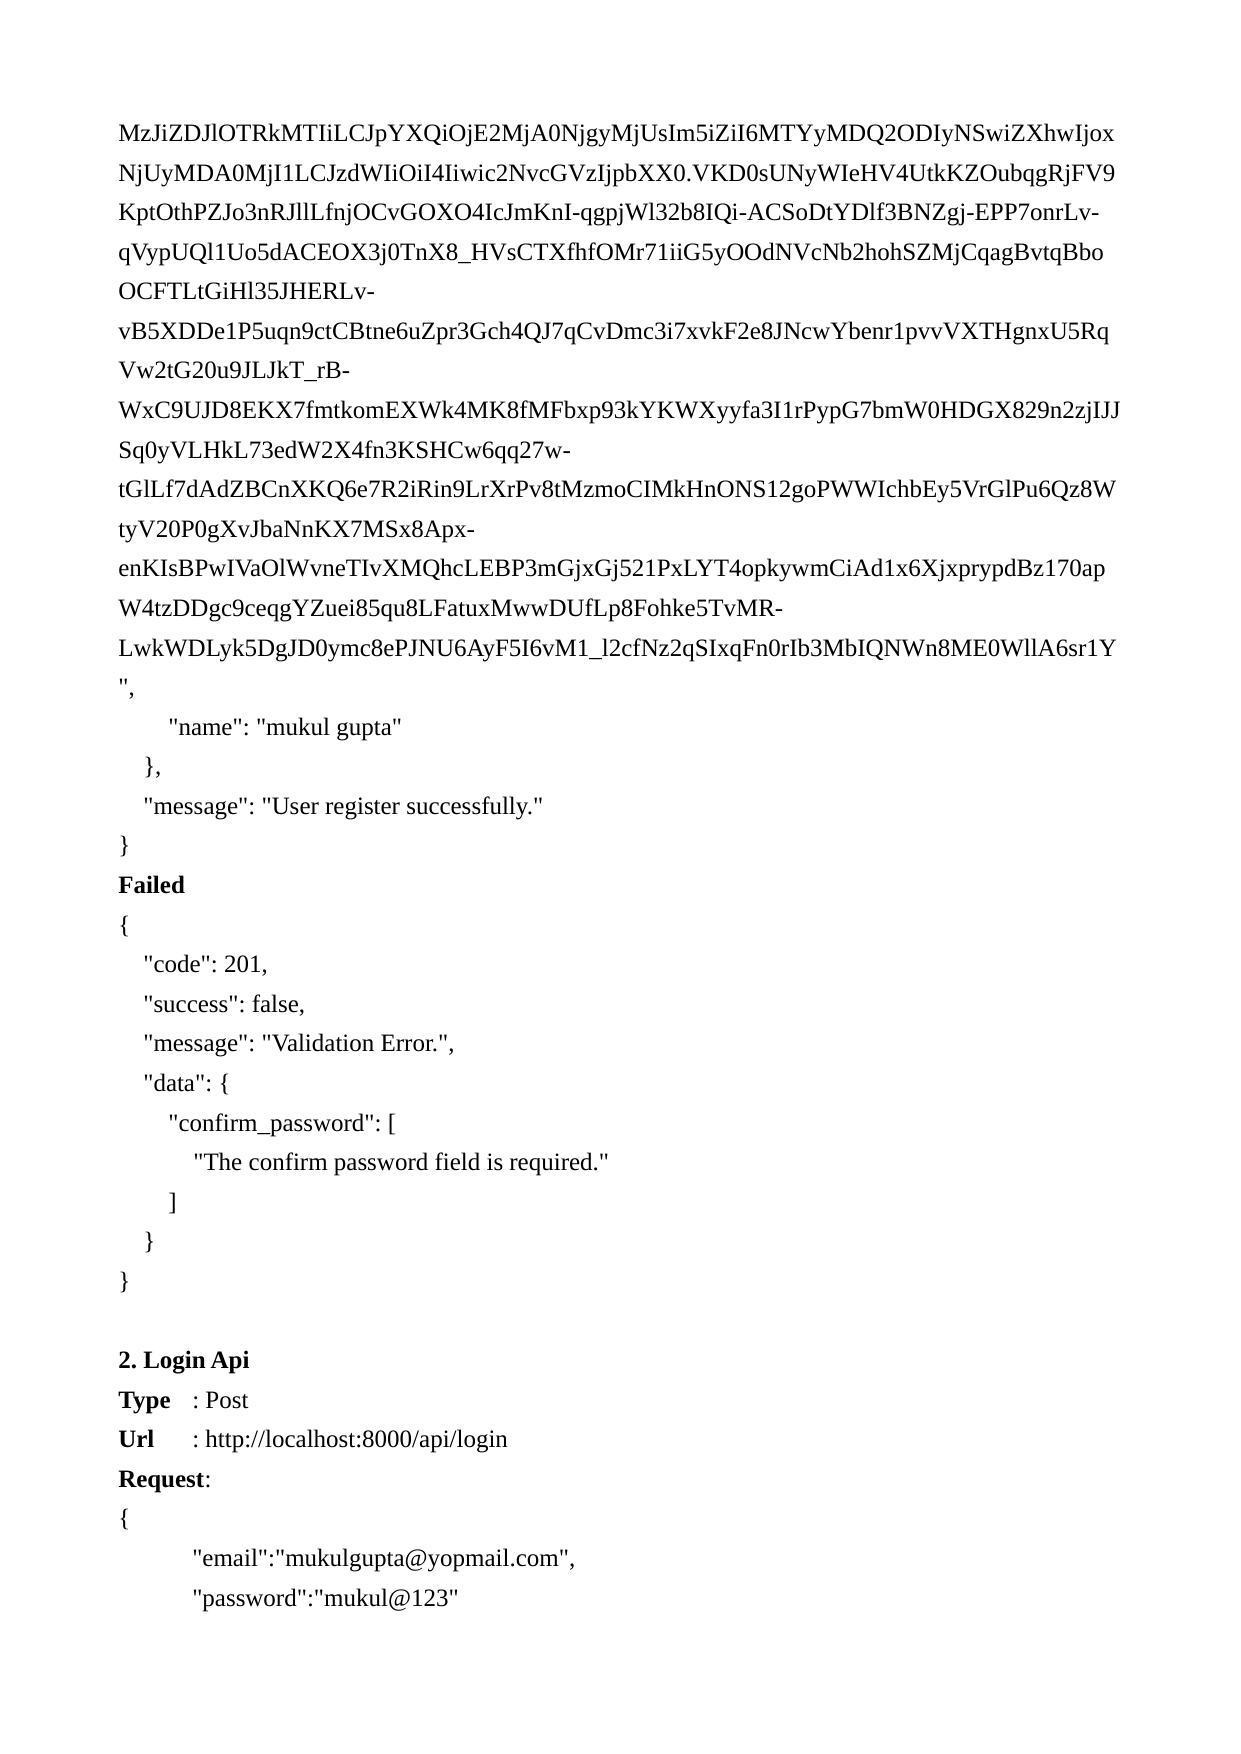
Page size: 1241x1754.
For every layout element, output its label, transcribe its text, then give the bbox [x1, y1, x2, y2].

text "email":"mukulgupta@yopmail.com", [118, 1543, 1122, 1572]
text { [118, 1503, 1122, 1532]
text } [118, 1266, 1122, 1295]
text "confirm_password": [ [118, 1108, 1122, 1136]
text "message": "Validation Error.", [118, 1028, 1122, 1057]
text 2. Login Api [118, 1345, 1122, 1374]
text MzJiZDJlOTRkMTIiLCJpYXQiOjE2MjA0NjgyMjUsIm5iZiI6MTYyMDQ2ODIyNSwiZXhwIjoxNjUyMDA0MjI1LCJzdWIiOiI4Iiwic2NvcGVzIjpbXX0.VKD0sUNyWIeHV4UtkKZOubqgRjFV9KptOthPZJo3nRJllLfnjOCvGOXO4IcJmKnI-qgpjWl32b8IQi-ACSoDtYDlf3BNZgj-EPP7onrLv-qVypUQl1Uo5dACEOX3j0TnX8_HVsCTXfhfOMr71iiG5yOOdNVcNb2hohSZMjCqagBvtqBboOCFTLtGiHl35JHERLv-vB5XDDe1P5uqn9ctCBtne6uZpr3Gch4QJ7qCvDmc3i7xvkF2e8JNcwYbenr1pvvVXTHgnxU5RqVw2tG20u9JLJkT_rB-WxC9UJD8EKX7fmtkomEXWk4MK8fMFbxp93kYKWXyyfa3I1rPypG7bmW0HDGX829n2zjIJJSq0yVLHkL73edW2X4fn3KSHCw6qq27w-tGlLf7dAdZBCnXKQ6e7R2iRin9LrXrPv8tMzmoCIMkHnONS12goPWWIchbEy5VrGlPu6Qz8WtyV20P0gXvJbaNnKX7MSx8Apx-enKIsBPwIVaOlWvneTIvXMQhcLEBP3mGjxGj521PxLYT4opkywmCiAd1x6XjxprypdBz170apW4tzDDgc9ceqgYZuei85qu8LFatuxMwwDUfLp8Fohke5TvMR-LwkWDLyk5DgJD0ymc8ePJNU6AyF5I6vM1_l2cfNz2qSIxqFn0rIb3MbIQNWn8ME0WllA6sr1Y", [118, 118, 1122, 701]
text Request: [118, 1464, 1122, 1493]
text "success": false, [118, 989, 1122, 1018]
text } [118, 831, 1122, 859]
text "password":"mukul@123" [118, 1583, 1122, 1611]
text Type : Post [118, 1385, 1122, 1413]
text "name": "mukul gupta" [118, 712, 1122, 741]
text "The confirm password field is required." [118, 1147, 1122, 1176]
text "data": { [118, 1068, 1122, 1097]
text Failed [118, 870, 1122, 899]
text ] [118, 1187, 1122, 1216]
text }, [118, 751, 1122, 780]
text } [118, 1226, 1122, 1255]
text { [118, 910, 1122, 938]
text "message": "User register successfully." [118, 791, 1122, 820]
text "code": 201, [118, 949, 1122, 978]
text Url : http://localhost:8000/api/login [118, 1424, 1122, 1453]
